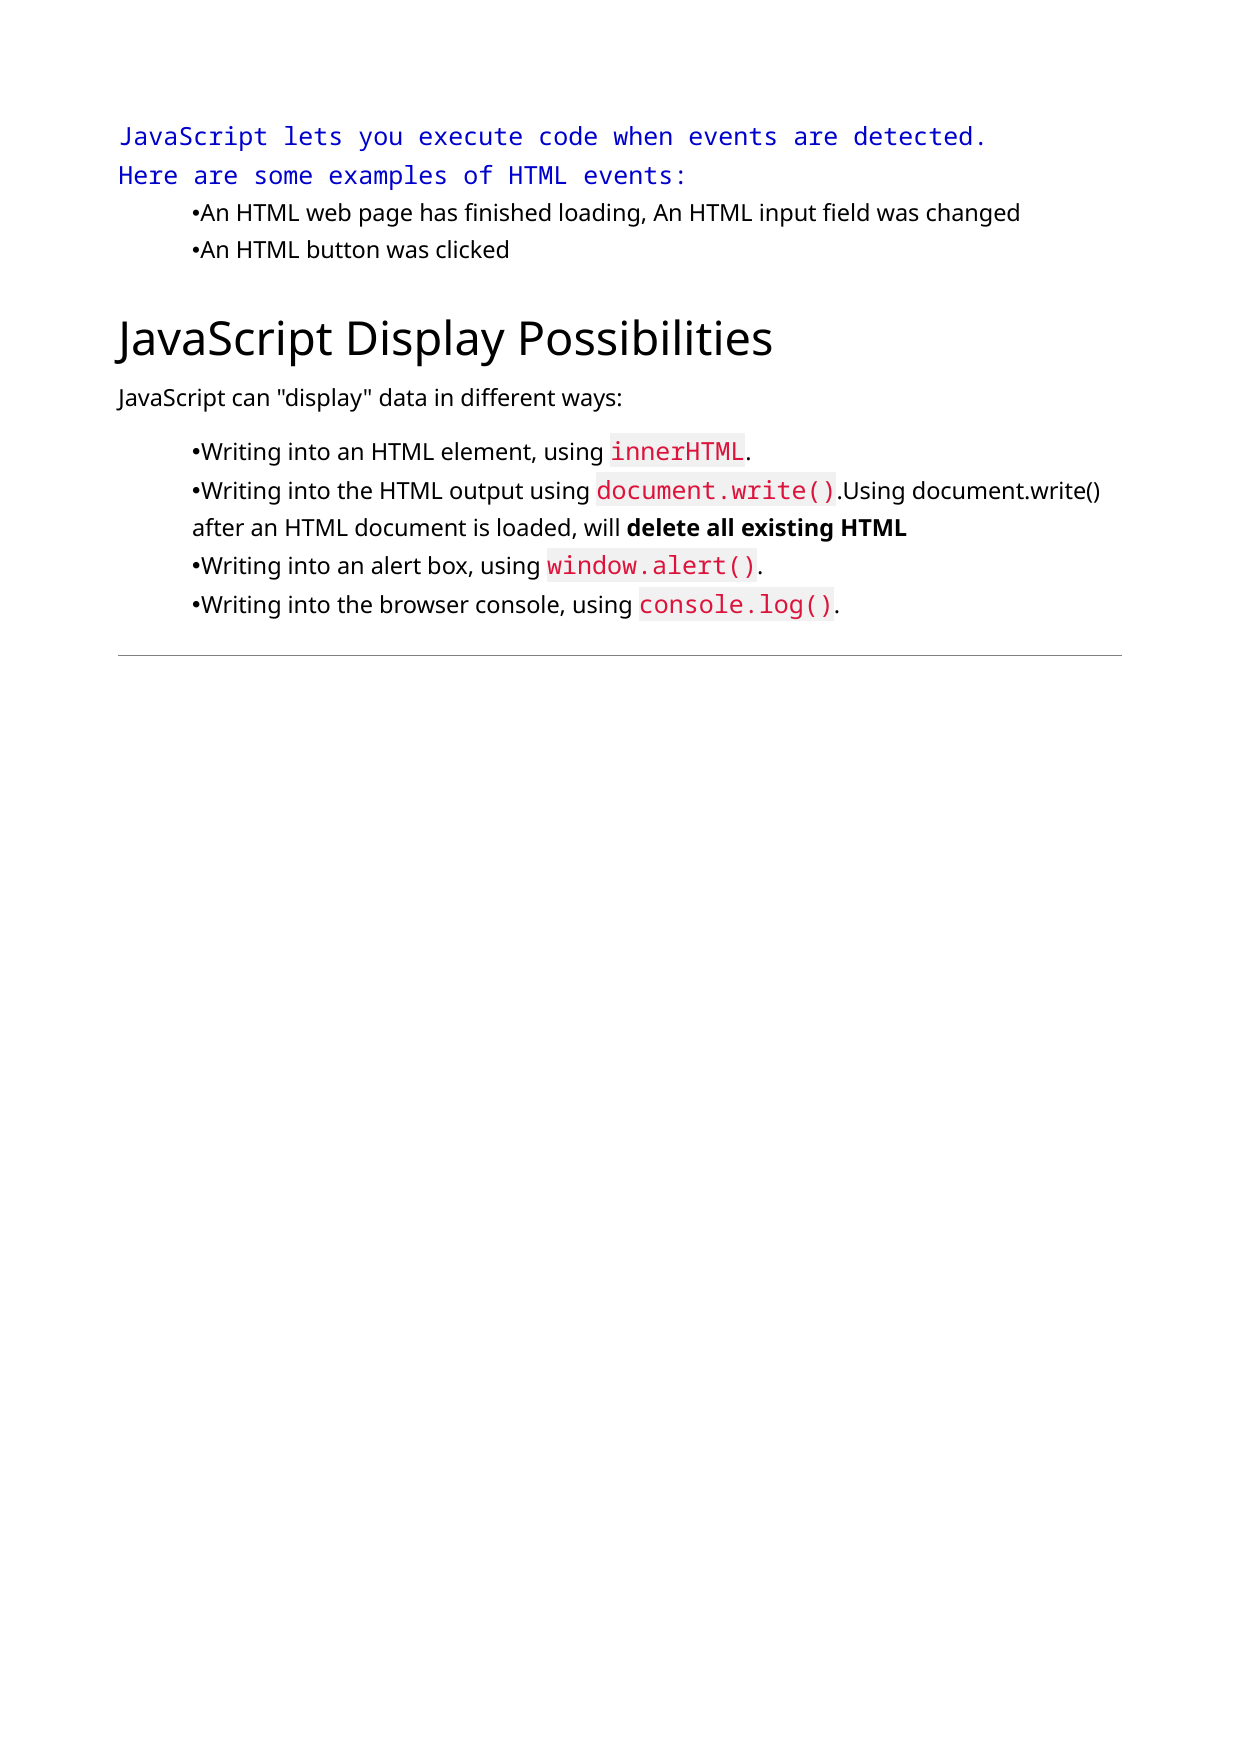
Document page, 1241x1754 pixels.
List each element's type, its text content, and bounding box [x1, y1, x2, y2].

list An HTML web page has finished loading, An HTML input field was changed [118, 196, 1122, 228]
list Writing into an alert box, using window.alert(). [118, 548, 1122, 582]
list Writing into the HTML output using document.write().Using document.write() after an HTML document is loaded, will delete all existing HTML [118, 472, 1122, 543]
text JavaScript can "display" data in different ways: [118, 382, 1122, 414]
list Writing into the browser console, using console.log(). [118, 587, 1122, 621]
subtitle JavaScript Display Possibilities [118, 305, 1122, 369]
text JavaScript lets you execute code when events are detected. [118, 118, 1122, 152]
text Here are some examples of HTML events: [118, 157, 1122, 191]
list Writing into an HTML element, using innerHTML. [118, 433, 1122, 467]
list An HTML button was clicked [118, 233, 1122, 265]
